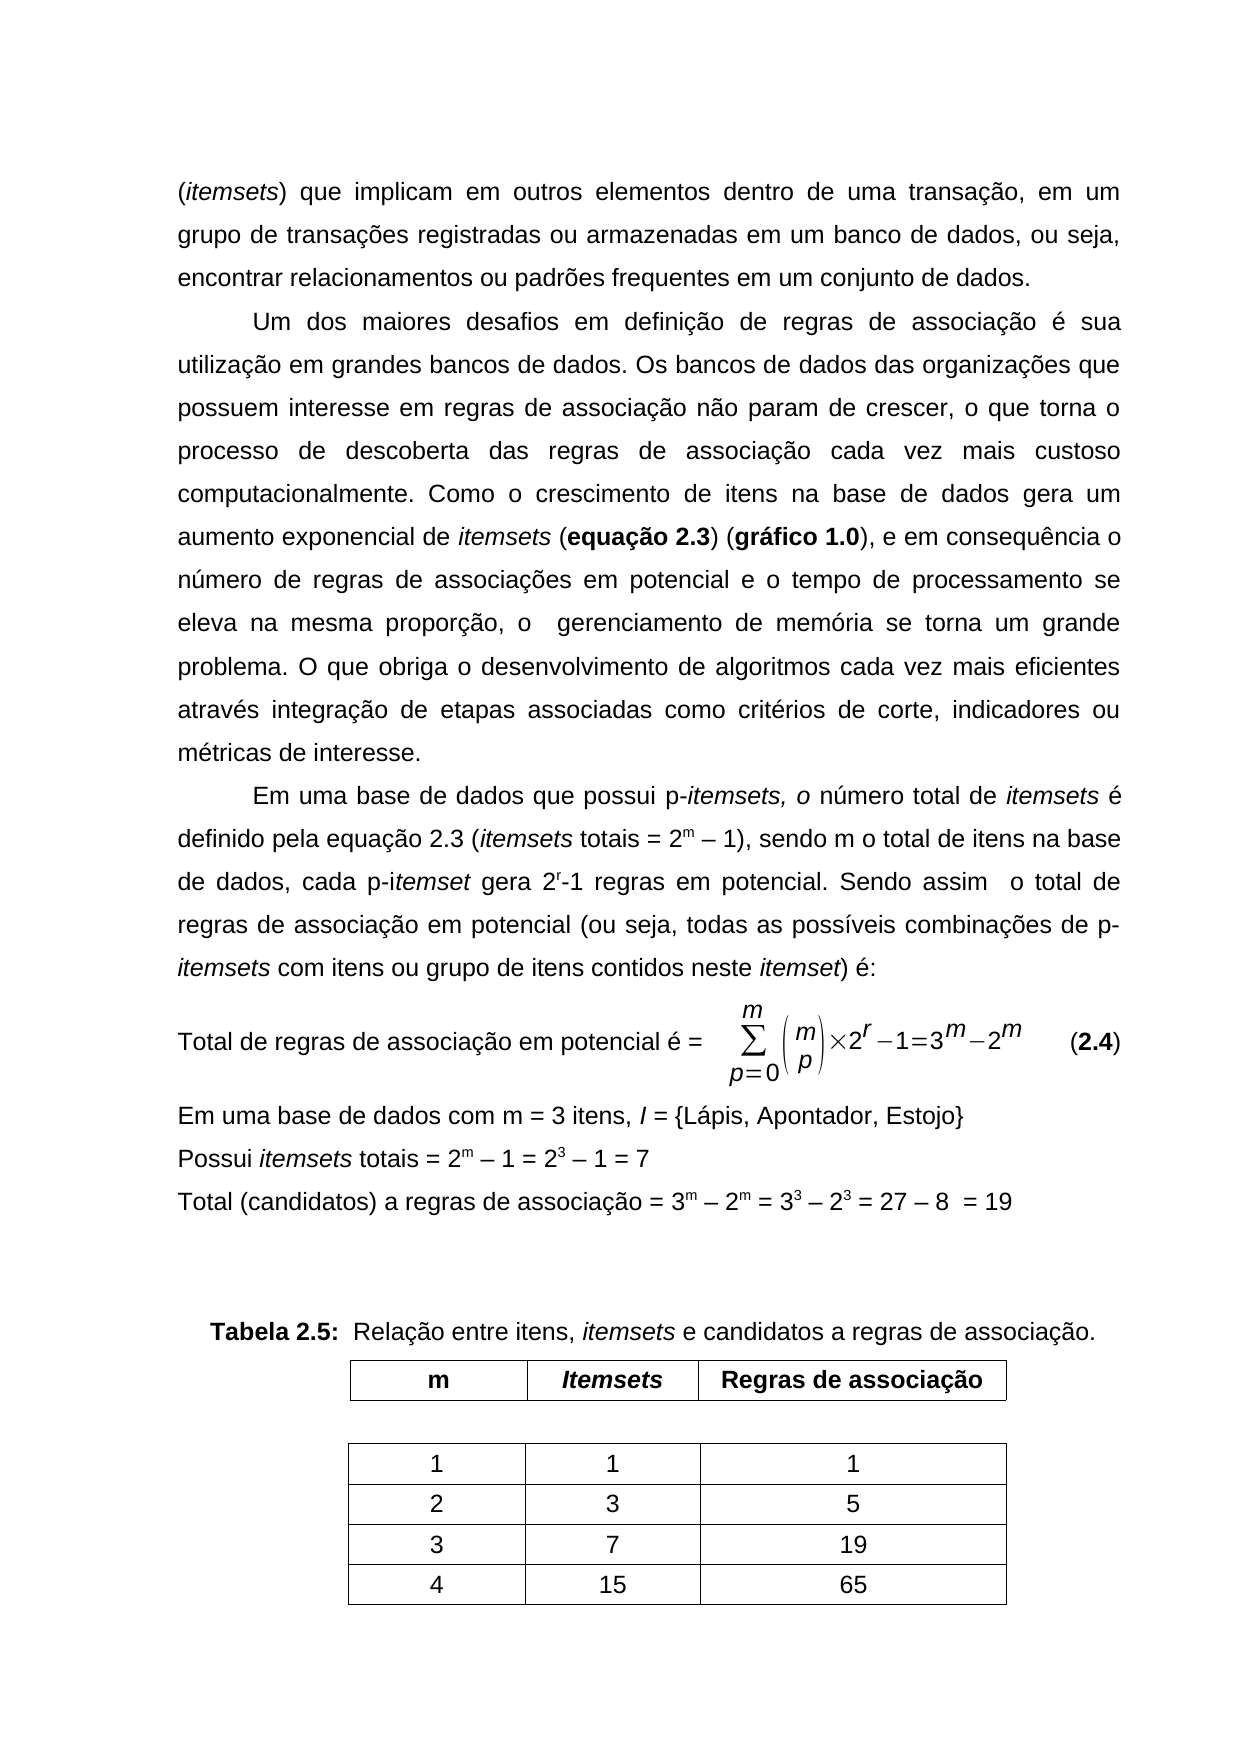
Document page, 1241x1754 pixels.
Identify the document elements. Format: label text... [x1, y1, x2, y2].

text Tabela 2.5: Relação entre itens, itemsets e candidatos a regras de associação. [177, 1316, 1122, 1345]
table_header Regras de associação [699, 1361, 1006, 1400]
table_header 1 [526, 1444, 700, 1483]
text Um dos maiores desafios em definição de regras de associação é sua utilização em grandes bancos de dados. Os bancos de dados das organizações que possuem interesse em regras de associação não param de crescer, o que torna o processo de descoberta das regras de associação cada vez mais custoso computacionalmente. Como o crescimento de itens na base de dados gera um aumento exponencial de itemsets (equação 2.3) (gráfico 1.0), e em consequência o número de regras de associações em potencial e o tempo de processamento se eleva na mesma proporção, o gerenciamento de memória se torna um grande problema. O que obriga o desenvolvimento de algoritmos cada vez mais eficientes através integração de etapas associadas como critérios de corte, indicadores ou métricas de interesse. [177, 307, 1122, 767]
text (itemsets) que implicam em outros elementos dentro de uma transação, em um grupo de transações registradas ou armazenadas em um banco de dados, ou seja, encontrar relacionamentos ou padrões frequentes em um conjunto de dados. [177, 177, 1122, 292]
table_header m [351, 1361, 527, 1400]
table_cell 65 [701, 1565, 1006, 1604]
text Total de regras de associação em potencial é = (2.4) [177, 997, 1122, 1086]
table_cell 19 [701, 1525, 1006, 1564]
table_cell 4 [349, 1565, 525, 1604]
text Em uma base de dados com m = 3 itens, I = {Lápis, Apontador, Estojo} [177, 1101, 1122, 1129]
text Em uma base de dados que possui p-itemsets, o número total de itemsets é definido pela equação 2.3 (itemsets totais = 2m – 1), sendo m o total de itens na base de dados, cada p-itemset gera 2r-1 regras em potencial. Sendo assim o total de regras de associação em potencial (ou seja, todas as possíveis combinações de p-itemsets com itens ou grupo de itens contidos neste itemset) é: [177, 781, 1122, 982]
text Possui itemsets totais = 2m – 1 = 23 – 1 = 7 [177, 1144, 1122, 1173]
table_cell 3 [349, 1525, 525, 1564]
table_cell 7 [526, 1525, 700, 1564]
table_cell 2 [349, 1485, 525, 1524]
table_cell 15 [526, 1565, 700, 1604]
table_header 1 [701, 1444, 1006, 1483]
table_header 1 [349, 1444, 525, 1483]
table_cell 5 [701, 1485, 1006, 1524]
table_cell 3 [526, 1485, 700, 1524]
text Total (candidatos) a regras de associação = 3m – 2m = 33 – 23 = 27 – 8 = 19 [177, 1187, 1122, 1216]
table_header Itemsets [528, 1361, 698, 1400]
